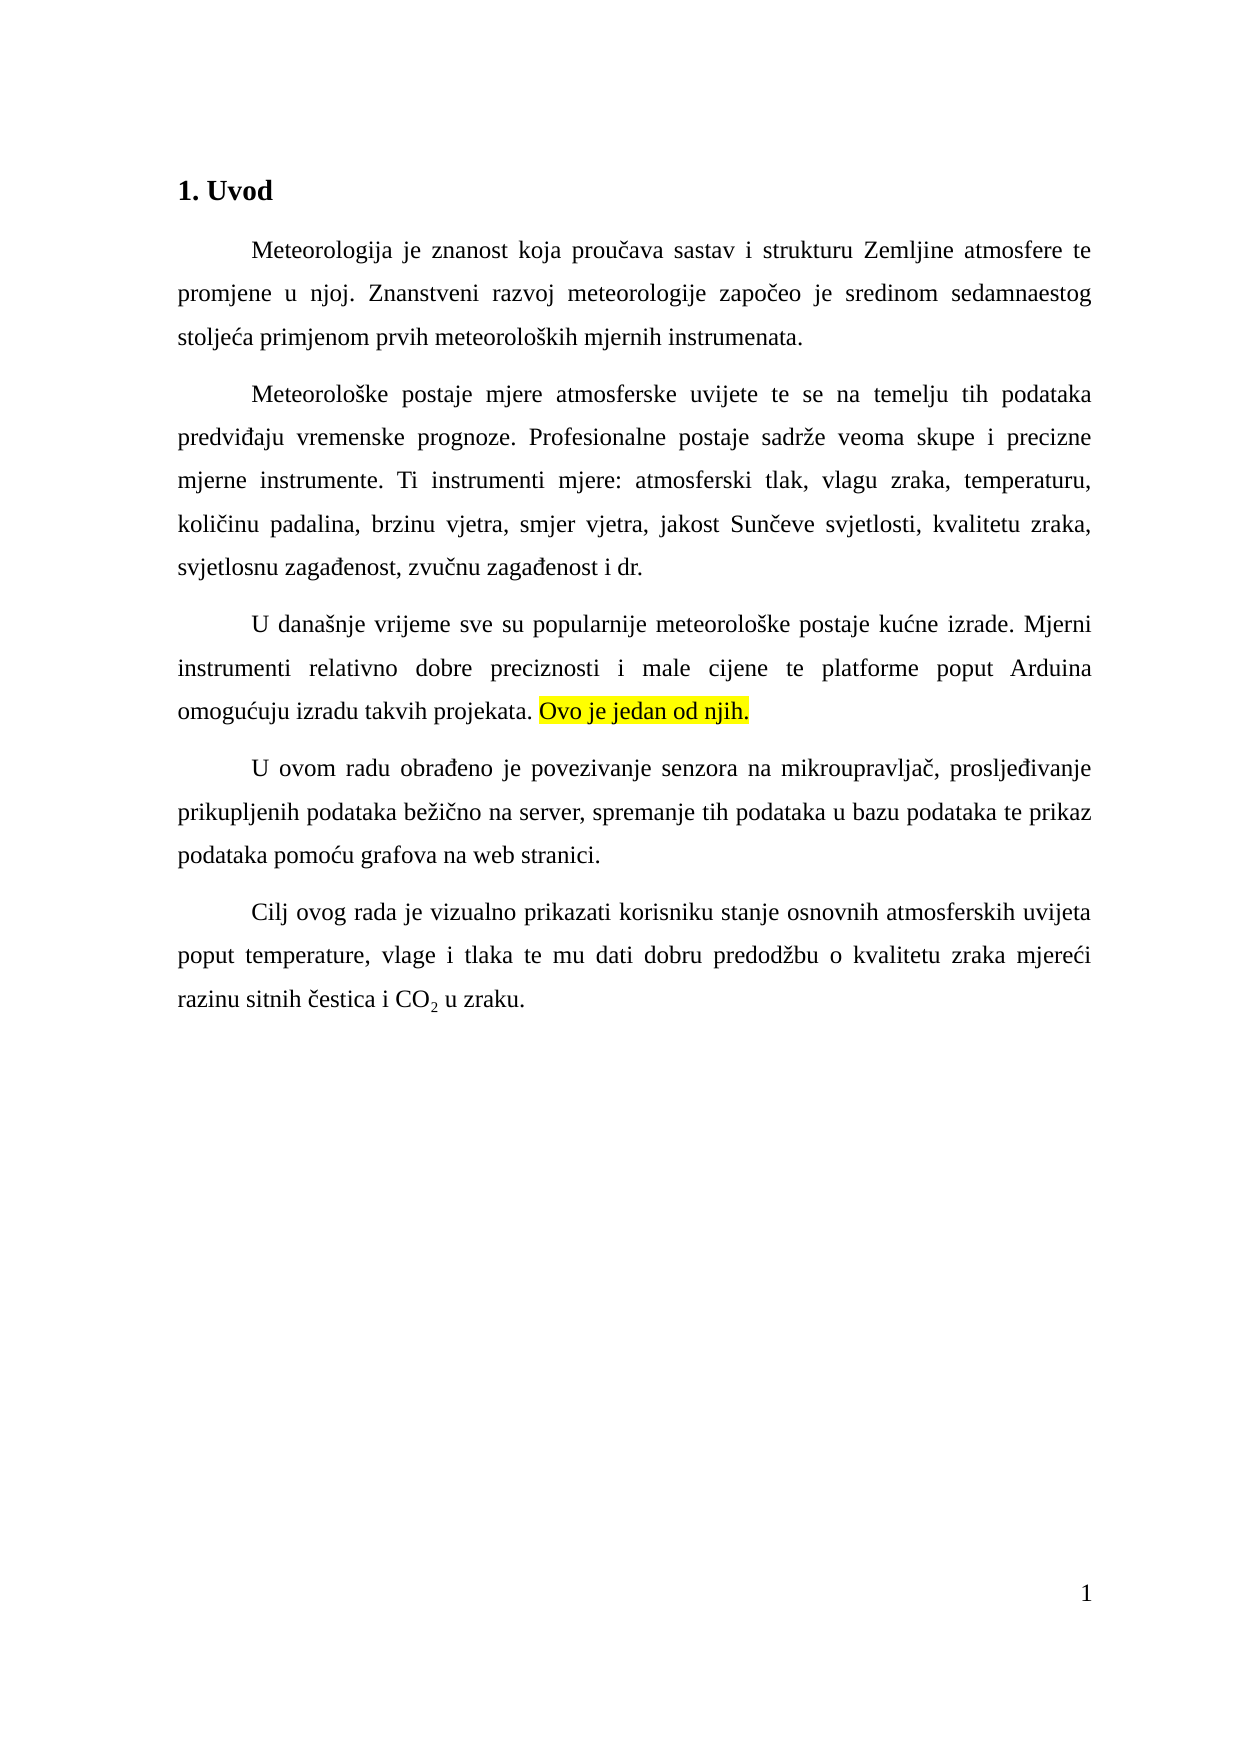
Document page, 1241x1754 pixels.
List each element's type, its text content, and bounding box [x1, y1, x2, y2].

text U ovom radu obrađeno je povezivanje senzora na mikroupravljač, prosljeđivanje prikupljenih podataka bežično na server, spremanje tih podataka u bazu podataka te prikaz podataka pomoću grafova na web stranici. [177, 753, 1093, 868]
text U današnje vrijeme sve su popularnije meteorološke postaje kućne izrade. Mjerni instrumenti relativno dobre preciznosti i male cijene te platforme poput Arduina omogućuju izradu takvih projekata. Ovo je jedan od njih. [177, 609, 1093, 724]
text Meteorologija je znanost koja proučava sastav i strukturu Zemljine atmosfere te promjene u njoj. Znanstveni razvoj meteorologije započeo je sredinom sedamnaestog stoljeća primjenom prvih meteoroloških mjernih instrumenata. [177, 235, 1093, 350]
text Meteorološke postaje mjere atmosferske uvijete te se na temelju tih podataka predviđaju vremenske prognoze. Profesionalne postaje sadrže veoma skupe i precizne mjerne instrumente. Ti instrumenti mjere: atmosferski tlak, vlagu zraka, temperaturu, količinu padalina, brzinu vjetra, smjer vjetra, jakost Sunčeve svjetlosti, kvalitetu zraka, svjetlosnu zagađenost, zvučnu zagađenost i dr. [177, 379, 1093, 581]
text Cilj ovog rada je vizualno prikazati korisniku stanje osnovnih atmosferskih uvijeta poput temperature, vlage i tlaka te mu dati dobru predodžbu o kvalitetu zraka mjereći razinu sitnih čestica i CO₂ u zraku. [177, 897, 1093, 1012]
subtitle 1. Uvod [177, 173, 1093, 206]
